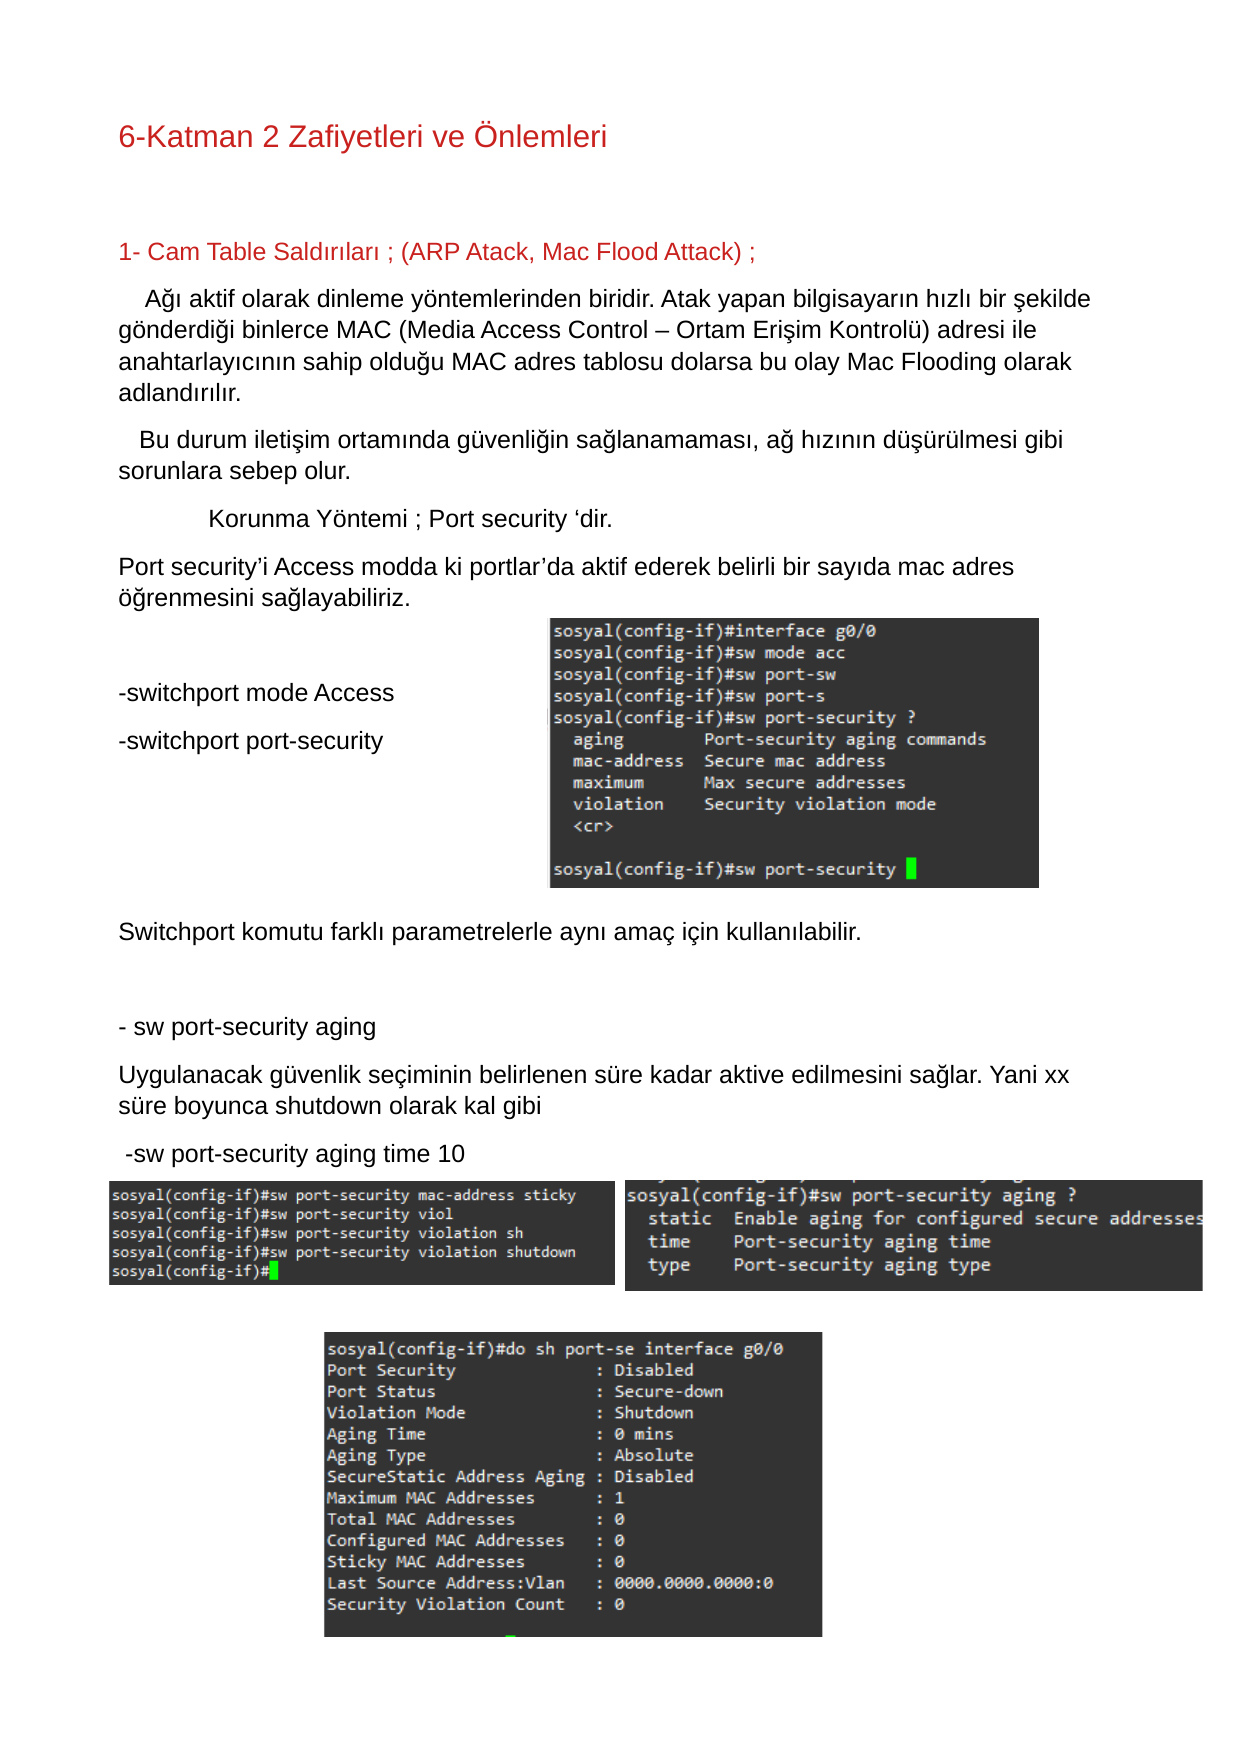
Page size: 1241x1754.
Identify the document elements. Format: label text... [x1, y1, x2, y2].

picture [625, 1180, 1203, 1291]
picture [108, 1181, 615, 1285]
text -sw port-security aging time 10 [118, 1139, 1122, 1167]
picture [547, 618, 1039, 888]
text Korunma Yöntemi ; Port security ‘dir. [118, 504, 1122, 533]
text 6-Katman 2 Zafiyetleri ve Önlemleri [118, 118, 1122, 154]
text -switchport mode Access [118, 678, 547, 707]
text -switchport port-security [118, 726, 547, 755]
text [1039, 726, 1122, 755]
text Ağı aktif olarak dinleme yöntemlerinden biridir. Atak yapan bilgisayarın hızlı bir şekilde gönderdiği binlerce MAC (Media Access Control – Ortam Erişim Kontrolü) adresi ile anahtarlayıcının sahip olduğu MAC adres tablosu dolarsa bu olay Mac Flooding olarak adlandırılır. [118, 284, 1122, 406]
text Uygulanacak güvenlik seçiminin belirlenen süre kadar aktive edilmesini sağlar. Yani xx süre boyunca shutdown olarak kal gibi [118, 1060, 1122, 1120]
text Bu durum iletişim ortamında güvenliğin sağlanamaması, ağ hızının düşürülmesi gibi sorunlara sebep olur. [118, 425, 1122, 485]
text Port security’i Access modda ki portlar’da aktif ederek belirli bir sayıda mac adres öğrenmesini sağlayabiliriz. [118, 552, 1122, 612]
text Switchport komutu farklı parametrelerle aynı amaç için kullanılabilir. [118, 917, 1122, 946]
text - sw port-security aging [118, 1012, 1122, 1041]
text 1- Cam Table Saldırıları ; (ARP Atack, Mac Flood Attack) ; [118, 237, 1122, 266]
text [1039, 678, 1122, 707]
picture [323, 1332, 823, 1637]
